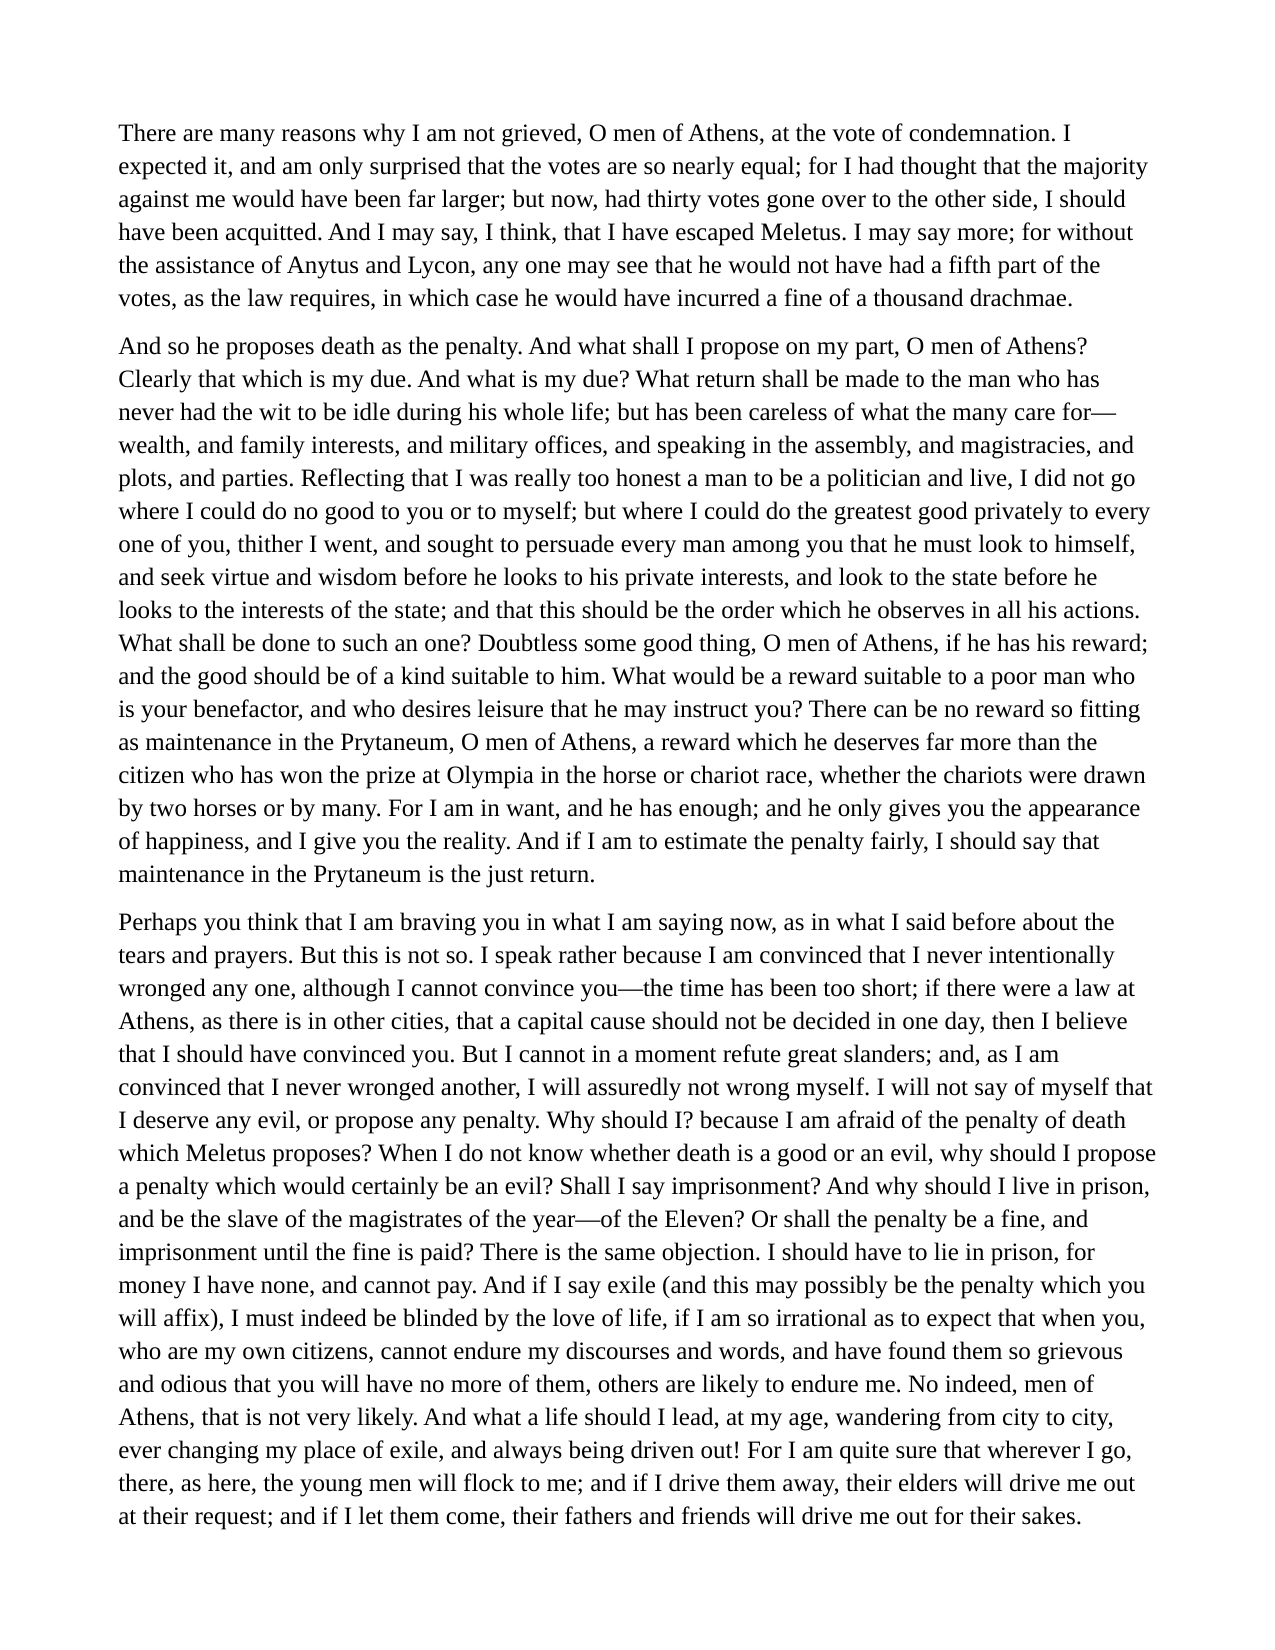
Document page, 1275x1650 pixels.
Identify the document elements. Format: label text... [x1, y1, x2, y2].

text And so he proposes death as the penalty. And what shall I propose on my part, O men of Athens? Clearly that which is my due. And what is my due? What return shall be made to the man who has never had the wit to be idle during his whole life; but has been careless of what the many care for—wealth, and family interests, and military offices, and speaking in the assembly, and magistracies, and plots, and parties. Reflecting that I was really too honest a man to be a politician and live, I did not go where I could do no good to you or to myself; but where I could do the greatest good privately to every one of you, thither I went, and sought to persuade every man among you that he must look to himself, and seek virtue and wisdom before he looks to his private interests, and look to the state before he looks to the interests of the state; and that this should be the order which he observes in all his actions. What shall be done to such an one? Doubtless some good thing, O men of Athens, if he has his reward; and the good should be of a kind suitable to him. What would be a reward suitable to a poor man who is your benefactor, and who desires leisure that he may instruct you? There can be no reward so fitting as maintenance in the Prytaneum, O men of Athens, a reward which he deserves far more than the citizen who has won the prize at Olympia in the horse or chariot race, whether the chariots were drawn by two horses or by many. For I am in want, and he has enough; and he only gives you the appearance of happiness, and I give you the reality. And if I am to estimate the penalty fairly, I should say that maintenance in the Prytaneum is the just return. [118, 331, 1157, 888]
text Perhaps you think that I am braving you in what I am saying now, as in what I said before about the tears and prayers. But this is not so. I speak rather because I am convinced that I never intentionally wronged any one, although I cannot convince you—the time has been too short; if there were a law at Athens, as there is in other cities, that a capital cause should not be decided in one day, then I believe that I should have convinced you. But I cannot in a moment refute great slanders; and, as I am convinced that I never wronged another, I will assuredly not wrong myself. I will not say of myself that I deserve any evil, or propose any penalty. Why should I? because I am afraid of the penalty of death which Meletus proposes? When I do not know whether death is a good or an evil, why should I propose a penalty which would certainly be an evil? Shall I say imprisonment? And why should I live in prison, and be the slave of the magistrates of the year—of the Eleven? Or shall the penalty be a fine, and imprisonment until the fine is paid? There is the same objection. I should have to lie in prison, for money I have none, and cannot pay. And if I say exile (and this may possibly be the penalty which you will affix), I must indeed be blinded by the love of life, if I am so irrational as to expect that when you, who are my own citizens, cannot endure my discourses and words, and have found them so grievous and odious that you will have no more of them, others are likely to endure me. No indeed, men of Athens, that is not very likely. And what a life should I lead, at my age, wandering from city to city, ever changing my place of exile, and always being driven out! For I am quite sure that wherever I go, there, as here, the young men will flock to me; and if I drive them away, their elders will drive me out at their request; and if I let them come, their fathers and friends will drive me out for their sakes. [118, 907, 1157, 1530]
text There are many reasons why I am not grieved, O men of Athens, at the vote of condemnation. I expected it, and am only surprised that the votes are so nearly equal; for I had thought that the majority against me would have been far larger; but now, had thirty votes gone over to the other side, I should have been acquitted. And I may say, I think, that I have escaped Meletus. I may say more; for without the assistance of Anytus and Lycon, any one may see that he would not have had a fifth part of the votes, as the law requires, in which case he would have incurred a fine of a thousand drachmae. [118, 118, 1157, 312]
